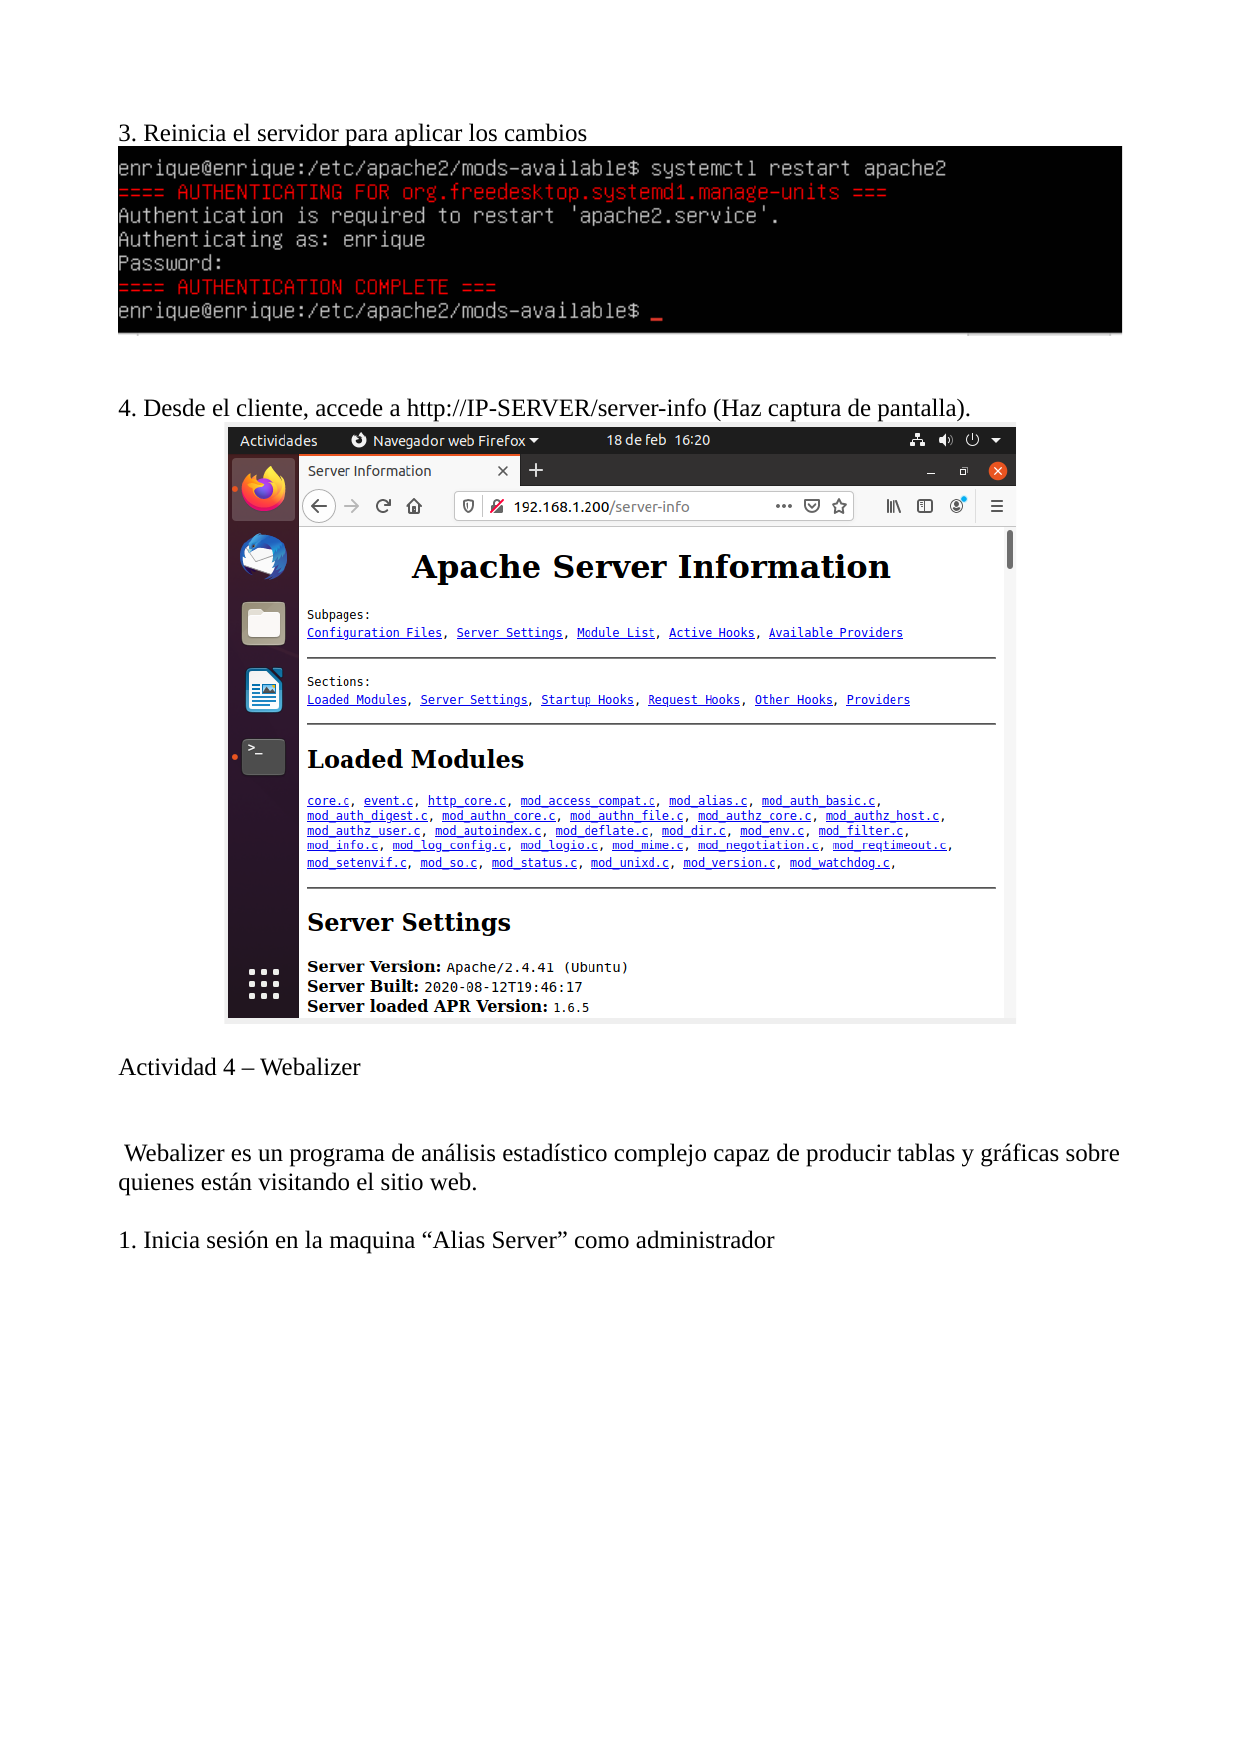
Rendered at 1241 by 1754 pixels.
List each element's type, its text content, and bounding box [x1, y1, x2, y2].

text Webalizer es un programa de análisis estadístico complejo capaz de producir tablas y gráficas sobre quienes están visitando el sitio web. [118, 1138, 1122, 1196]
picture [118, 146, 1123, 336]
text 1. Inicia sesión en la maquina “Alias Server” como administrador [118, 1225, 1122, 1253]
text 4. Desde el cliente, accede a http://IP-SERVER/server-info (Haz captura de pantalla). [118, 393, 1122, 422]
text Actividad 4 – Webalizer [118, 1052, 1122, 1081]
text 3. Reinicia el servidor para aplicar los cambios [118, 118, 1122, 146]
picture [224, 422, 1017, 1024]
